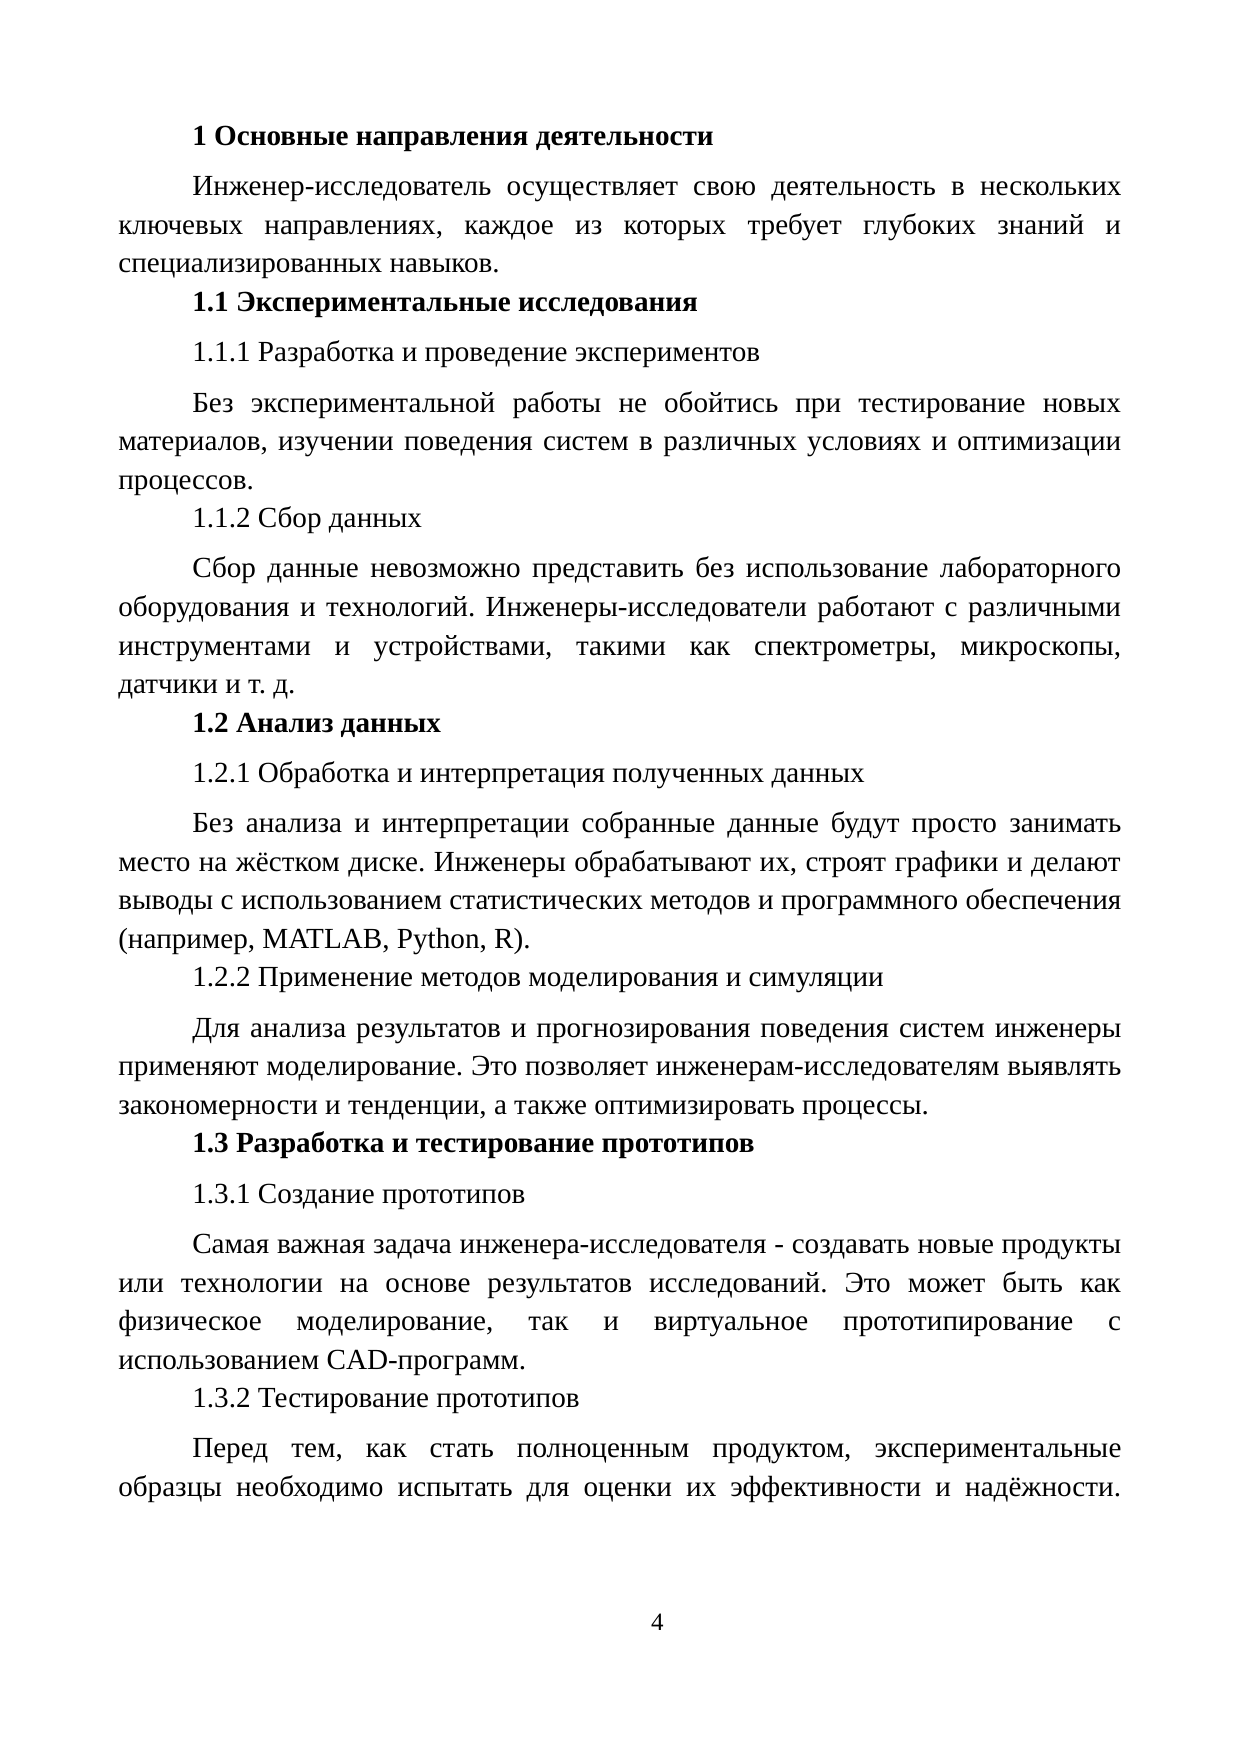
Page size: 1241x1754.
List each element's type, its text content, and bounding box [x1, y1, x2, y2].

subtitle Экспериментальные исследования [118, 284, 1122, 318]
text Без анализа и интерпретации собранные данные будут просто занимать место на жёстком диске. Инженеры обрабатывают их, строят графики и делают выводы с использованием статистических методов и программного обеспечения (например, MATLAB, Python, R). [118, 805, 1122, 954]
subtitle Создание прототипов [118, 1176, 1122, 1209]
text Самая важная задача инженера-исследователя - создавать новые продукты или технологии на основе результатов исследований. Это может быть как физическое моделирование, так и виртуальное прототипирование с использованием CAD-программ. [118, 1226, 1122, 1375]
subtitle Сбор данных [118, 500, 1122, 534]
subtitle Разработка и проведение экспериментов [118, 334, 1122, 368]
subtitle Применение методов моделирования и симуляции [118, 959, 1122, 993]
subtitle Разработка и тестирование прототипов [118, 1126, 1122, 1159]
subtitle Анализ данных [118, 705, 1122, 738]
subtitle Основные направления деятельности [118, 118, 1122, 152]
text Инженер-исследователь осуществляет свою деятельность в нескольких ключевых направлениях, каждое из которых требует глубоких знаний и специализированных навыков. [118, 168, 1122, 279]
text Без экспериментальной работы не обойтись при тестирование новых материалов, изучении поведения систем в различных условиях и оптимизации процессов. [118, 385, 1122, 495]
subtitle Тестирование прототипов [118, 1380, 1122, 1414]
text Сбор данные невозможно представить без использование лабораторного оборудования и технологий. Инженеры-исследователи работают с различными инструментами и устройствами, такими как спектрометры, микроскопы, датчики и т. д. [118, 551, 1122, 700]
text Перед тем, как стать полноценным продуктом, экспериментальные образцы необходимо испытать для оценки их эффективности и надёжности. [118, 1431, 1122, 1503]
subtitle Обработка и интерпретация полученных данных [118, 755, 1122, 789]
text Для анализа результатов и прогнозирования поведения систем инженеры применяют моделирование. Это позволяет инженерам-исследователям выявлять закономерности и тенденции, а также оптимизировать процессы. [118, 1010, 1122, 1121]
